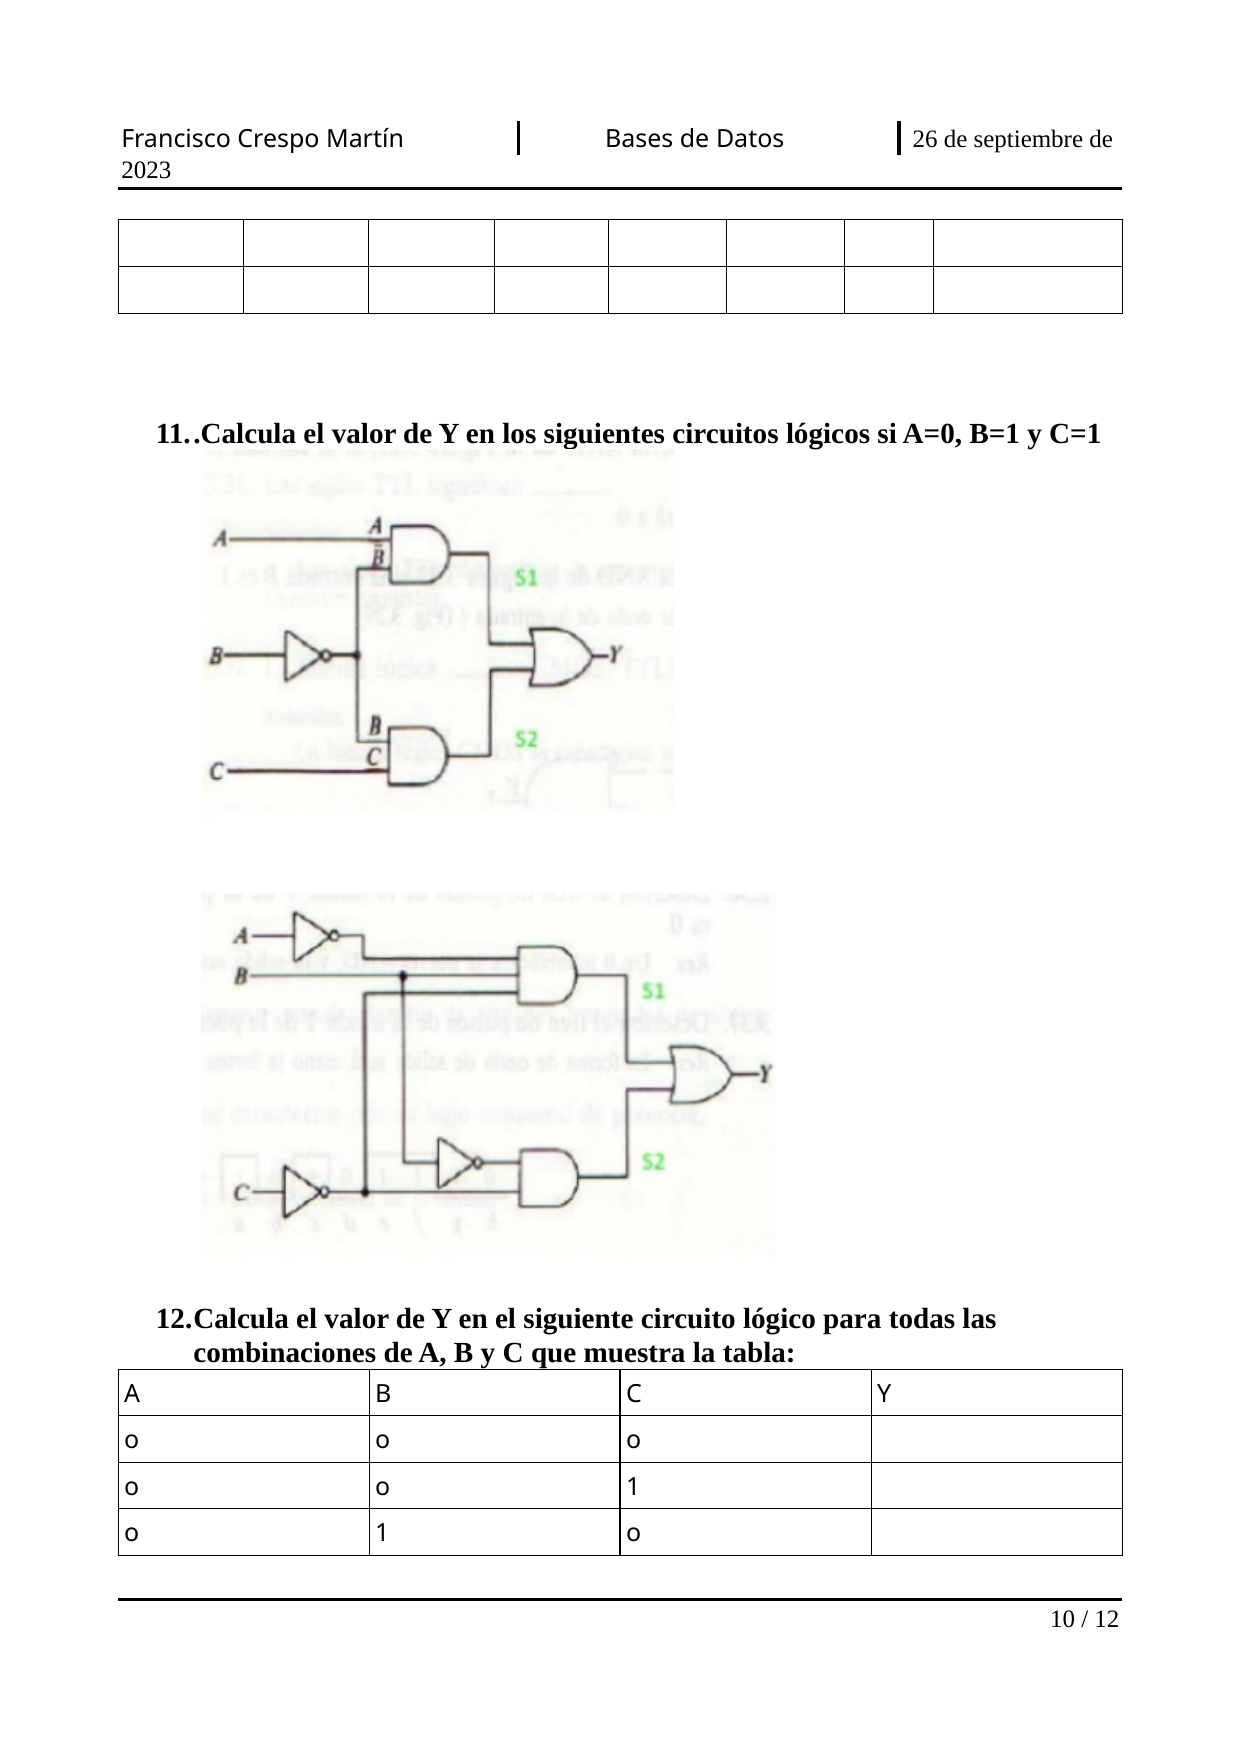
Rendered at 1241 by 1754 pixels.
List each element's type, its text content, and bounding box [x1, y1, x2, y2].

table_cell [369, 267, 494, 312]
table_cell o [621, 1416, 871, 1462]
table_cell [609, 267, 726, 312]
table_cell o [119, 1463, 369, 1508]
table_cell o [621, 1509, 871, 1555]
picture [200, 892, 776, 1268]
table_cell o [119, 1509, 369, 1555]
table_cell o [370, 1463, 619, 1508]
table_cell [495, 220, 608, 266]
subtitle .Calcula el valor de Y en los siguientes circuitos lógicos si A=0, B=1 y C=1 [156, 416, 1122, 449]
table_cell [727, 220, 844, 266]
subtitle Calcula el valor de Y en el siguiente circuito lógico para todas las combinaciones de A, B y C que muestra la tabla: [156, 1301, 1122, 1368]
table_cell o [119, 1416, 369, 1462]
table_cell [845, 267, 933, 312]
table_cell [872, 1509, 1122, 1555]
table_header Y [872, 1370, 1122, 1415]
table_cell 1 [621, 1463, 871, 1508]
table_cell [872, 1416, 1122, 1462]
table_cell [244, 220, 368, 266]
table_header B [370, 1370, 619, 1415]
table_cell [609, 220, 726, 266]
table_cell [119, 220, 243, 266]
table_cell o [370, 1416, 619, 1462]
table_header A [119, 1370, 369, 1415]
table_cell 1 [370, 1509, 619, 1555]
table_cell [872, 1463, 1122, 1508]
table_cell [727, 267, 844, 312]
picture [200, 449, 675, 825]
table_cell [934, 267, 1122, 312]
table_header C [621, 1370, 871, 1415]
table_cell [495, 267, 608, 312]
table_cell [934, 220, 1122, 266]
table_cell [369, 220, 494, 266]
table_cell [244, 267, 368, 312]
table_cell [845, 220, 933, 266]
table_cell [119, 267, 243, 312]
